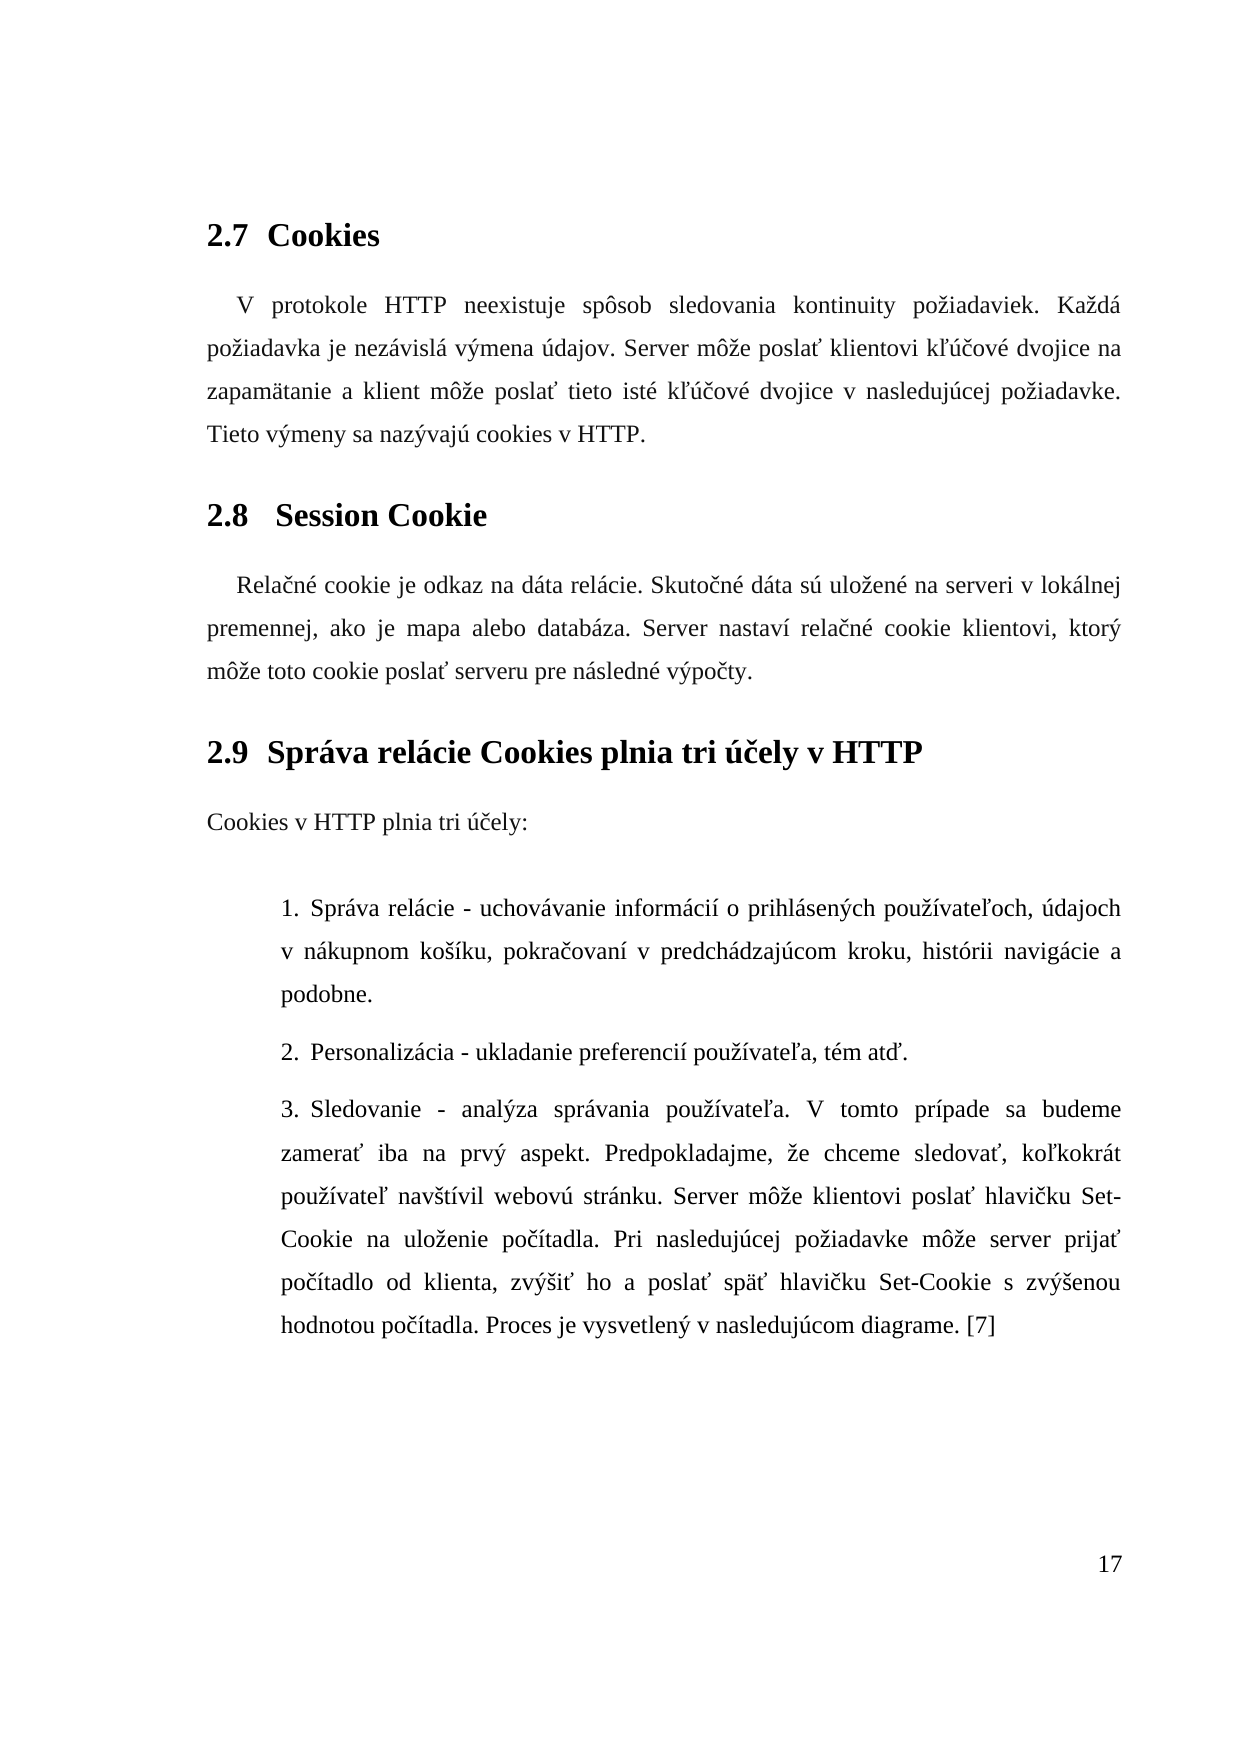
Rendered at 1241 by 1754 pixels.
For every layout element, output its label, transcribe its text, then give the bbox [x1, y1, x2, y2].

text V protokole HTTP neexistuje spôsob sledovania kontinuity požiadaviek. Každá požiadavka je nezávislá výmena údajov. Server môže poslať klientovi kľúčové dvojice na zapamätanie a klient môže poslať tieto isté kľúčové dvojice v nasledujúcej požiadavke. Tieto výmeny sa nazývajú cookies v HTTP. [207, 290, 1122, 448]
subtitle Cookies [207, 216, 1122, 254]
list Správa relácie - uchovávanie informácií o prihlásených používateľoch, údajoch v nákupnom košíku, pokračovaní v predchádzajúcom kroku, histórii navigácie a podobne. [251, 893, 1122, 1008]
subtitle Správa relácie Cookies plnia tri účely v HTTP [207, 732, 1122, 771]
list Personalizácia - ukladanie preferencií používateľa, tém atď. [251, 1037, 1122, 1066]
list Sledovanie - analýza správania používateľa. V tomto prípade sa budeme zamerať iba na prvý aspekt. Predpokladajme, že chceme sledovať, koľkokrát používateľ navštívil webovú stránku. Server môže klientovi poslať hlavičku Set-Cookie na uloženie počítadla. Pri nasledujúcej požiadavke môže server prijať počítadlo od klienta, zvýšiť ho a poslať späť hlavičku Set-Cookie s zvýšenou hodnotou počítadla. Proces je vysvetlený v nasledujúcom diagrame. [7] [251, 1094, 1122, 1339]
subtitle Session Cookie [207, 496, 1122, 534]
text Relačné cookie je odkaz na dáta relácie. Skutočné dáta sú uložené na serveri v lokálnej premennej, ako je mapa alebo databáza. Server nastaví relačné cookie klientovi, ktorý môže toto cookie poslať serveru pre následné výpočty. [207, 570, 1122, 685]
text Cookies v HTTP plnia tri účely: [207, 807, 1122, 835]
